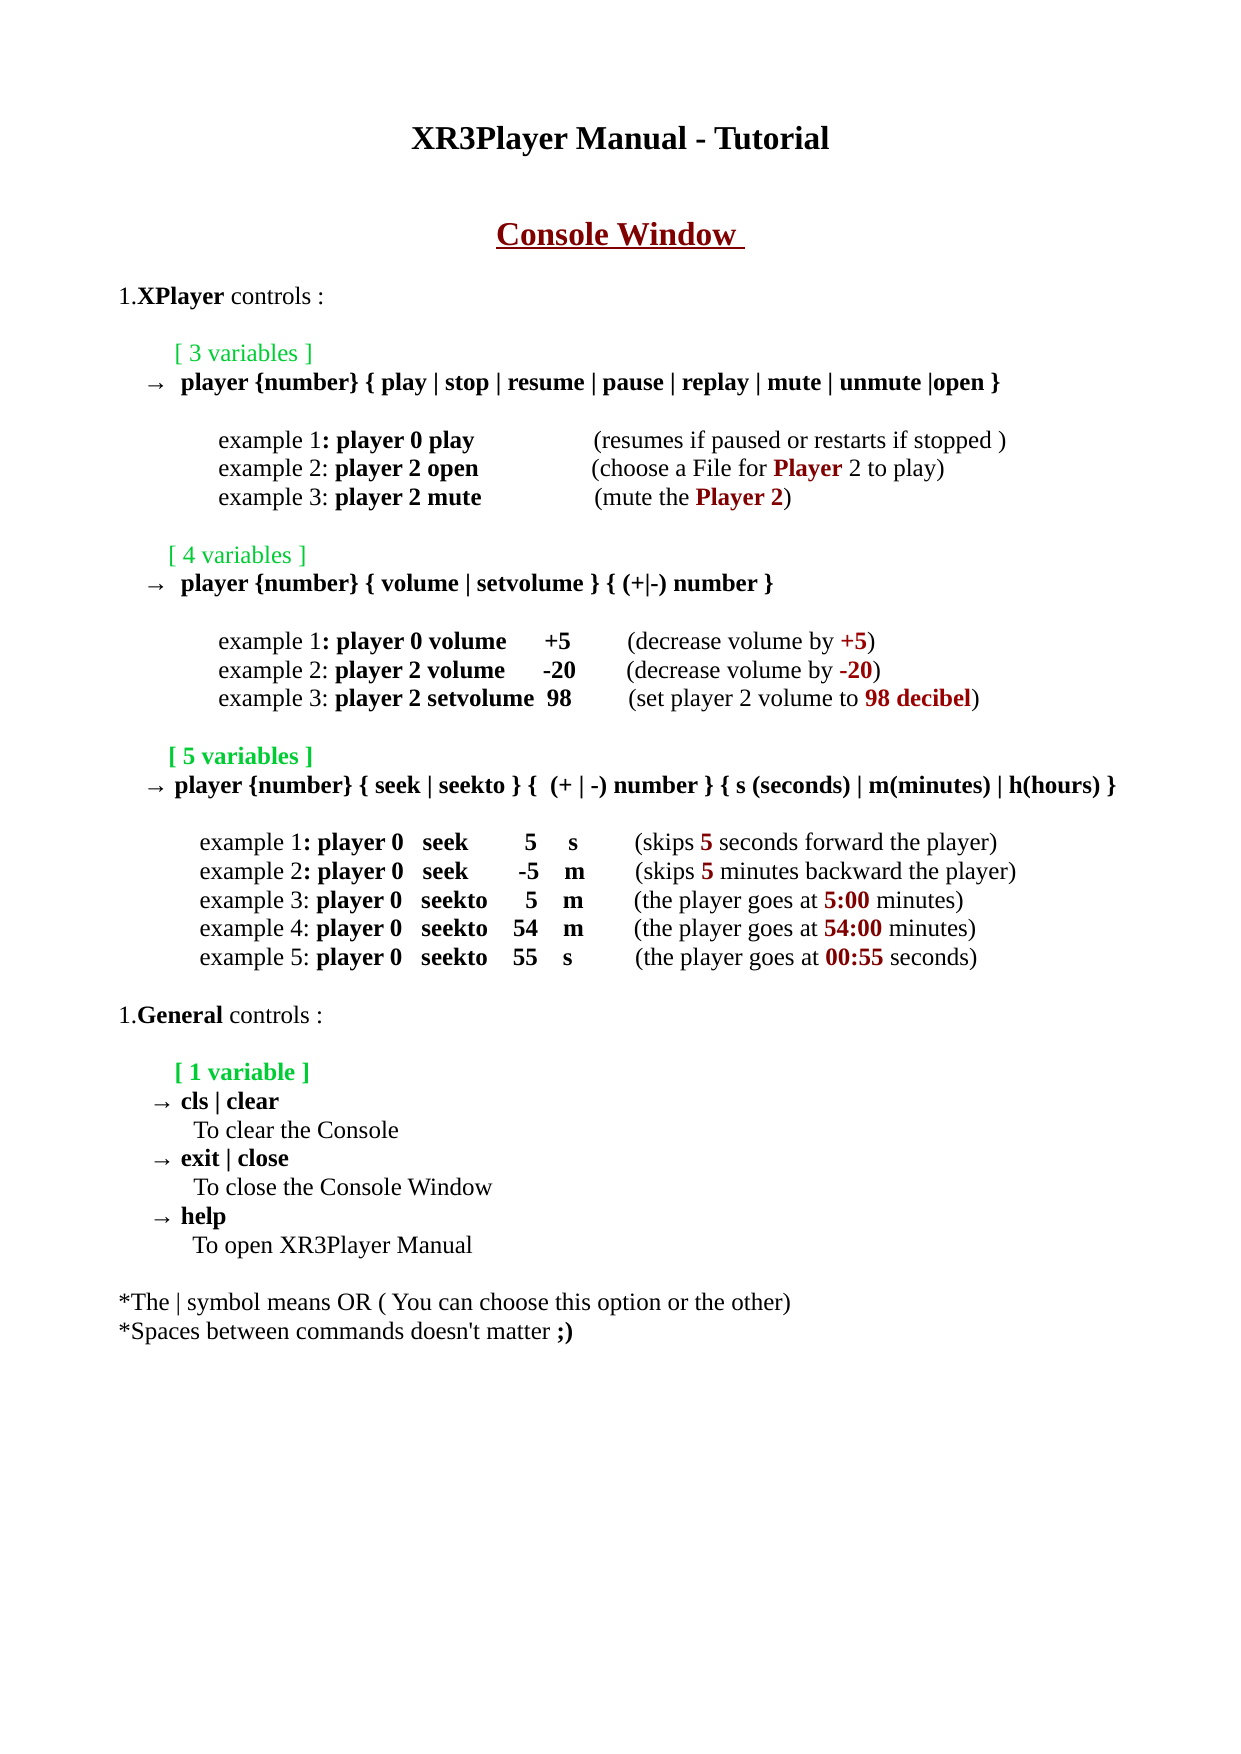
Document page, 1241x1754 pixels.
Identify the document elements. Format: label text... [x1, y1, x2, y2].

text example 3: player 2 setvolume 98 (set player 2 volume to 98 decibel) [118, 683, 1122, 712]
text Console Window [118, 214, 1122, 252]
text example 4: player 0 seekto 54 m (the player goes at 54:00 minutes) [118, 913, 1122, 942]
text → exit | close [118, 1143, 1122, 1172]
text To open XR3Player Manual [118, 1230, 1122, 1258]
text [ 3 variables ] [118, 338, 1122, 367]
text To close the Console Window [118, 1172, 1122, 1201]
text [ 5 variables ] [118, 741, 1122, 770]
text [ 1 variable ] [118, 1057, 1122, 1086]
text → cls | clear [118, 1086, 1122, 1115]
text example 2: player 0 seek -5 m (skips 5 minutes backward the player) [118, 856, 1122, 885]
text example 2: player 2 open (choose a File for Player 2 to play) [118, 453, 1122, 482]
text *Spaces between commands doesn't matter ;) [118, 1316, 1122, 1345]
text example 2: player 2 volume -20 (decrease volume by -20) [118, 655, 1122, 683]
text [ 4 variables ] [118, 540, 1122, 568]
text → player {number} { volume | setvolume } { (+|-) number } [118, 568, 1122, 597]
text → help [118, 1201, 1122, 1230]
text XR3Player Manual - Tutorial [118, 118, 1122, 156]
text → player {number} { seek | seekto } { (+ | -) number } { s (seconds) | m(minutes) | h(hours) } [118, 770, 1122, 798]
text → player {number} { play | stop | resume | pause | replay | mute | unmute |open } [118, 367, 1122, 396]
text 1.General controls : [118, 1000, 1122, 1028]
text 1.XPlayer controls : [118, 281, 1122, 310]
text example 3: player 2 mute (mute the Player 2) [118, 482, 1122, 511]
text example 1: player 0 play (resumes if paused or restarts if stopped ) [118, 425, 1122, 453]
text *The | symbol means OR ( You can choose this option or the other) [118, 1287, 1122, 1316]
text example 1: player 0 seek 5 s (skips 5 seconds forward the player) [118, 827, 1122, 856]
text To clear the Console [118, 1115, 1122, 1143]
text example 5: player 0 seekto 55 s (the player goes at 00:55 seconds) [118, 942, 1122, 971]
text example 1: player 0 volume +5 (decrease volume by +5) [118, 626, 1122, 655]
text example 3: player 0 seekto 5 m (the player goes at 5:00 minutes) [118, 885, 1122, 913]
